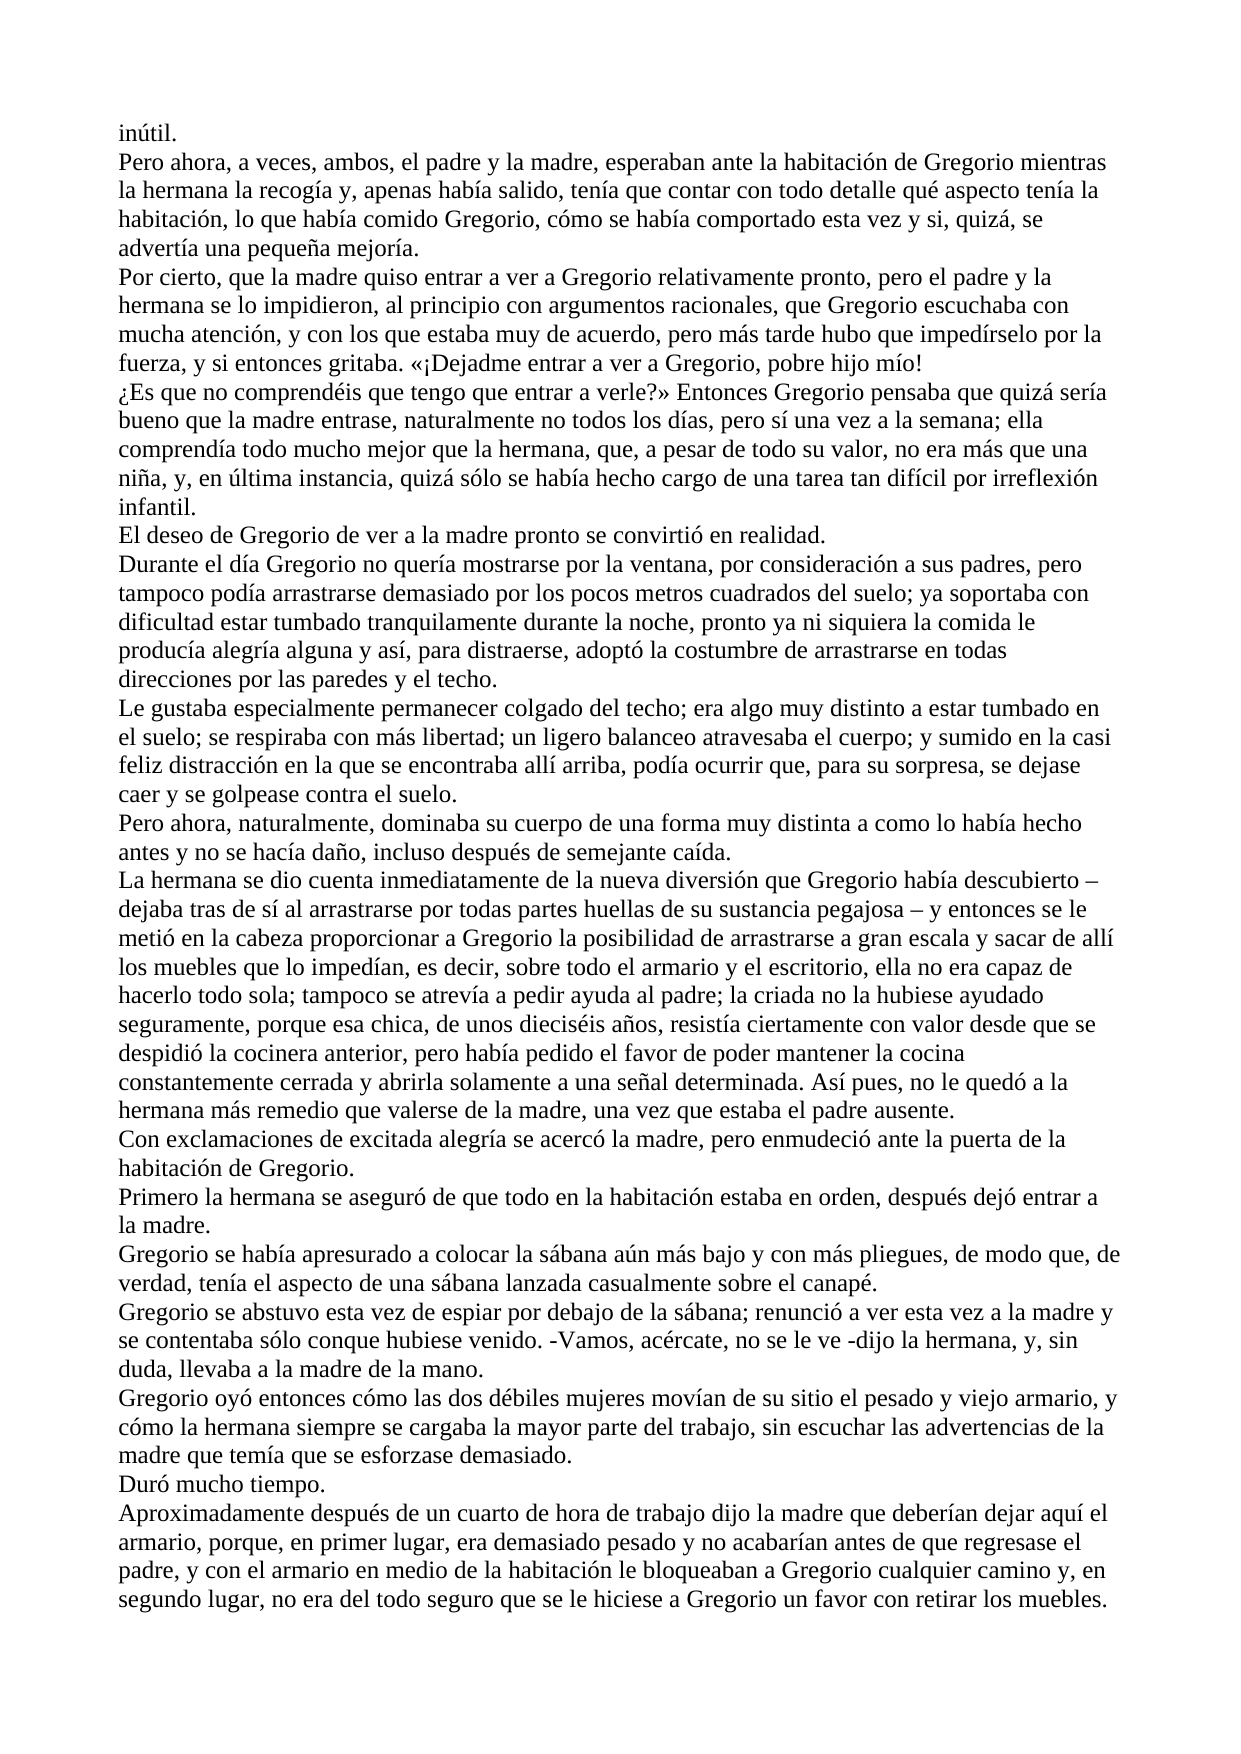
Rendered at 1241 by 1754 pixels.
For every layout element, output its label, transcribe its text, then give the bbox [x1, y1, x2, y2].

text ¿Es que no comprendéis que tengo que entrar a verle?» Entonces Gregorio pensaba que quizá sería bueno que la madre entrase, naturalmente no todos los días, pero sí una vez a la semana; ella comprendía todo mucho mejor que la hermana, que, a pesar de todo su valor, no era más que una niña, y, en última instancia, quizá sólo se había hecho cargo de una tarea tan difícil por irreflexión infantil. [118, 377, 1122, 521]
text Durante el día Gregorio no quería mostrarse por la ventana, por consideración a sus padres, pero tampoco podía arrastrarse demasiado por los pocos metros cuadrados del suelo; ya soportaba con dificultad estar tumbado tranquilamente durante la noche, pronto ya ni siquiera la comida le producía alegría alguna y así, para distraerse, adoptó la costumbre de arrastrarse en todas direcciones por las paredes y el techo. [118, 549, 1122, 693]
text Por cierto, que la madre quiso entrar a ver a Gregorio relativamente pronto, pero el padre y la hermana se lo impidieron, al principio con argumentos racionales, que Gregorio escuchaba con mucha atención, y con los que estaba muy de acuerdo, pero más tarde hubo que impedírselo por la fuerza, y si entonces gritaba. «¡Dejadme entrar a ver a Gregorio, pobre hijo mío! [118, 262, 1122, 377]
text Pero ahora, a veces, ambos, el padre y la madre, esperaban ante la habitación de Gregorio mientras la hermana la recogía y, apenas había salido, tenía que contar con todo detalle qué aspecto tenía la habitación, lo que había comido Gregorio, cómo se había comportado esta vez y si, quizá, se advertía una pequeña mejoría. [118, 147, 1122, 262]
text Gregorio oyó entonces cómo las dos débiles mujeres movían de su sitio el pesado y viejo armario, y cómo la hermana siempre se cargaba la mayor parte del trabajo, sin escuchar las advertencias de la madre que temía que se esforzase demasiado. [118, 1383, 1122, 1469]
text Aproximadamente después de un cuarto de hora de trabajo dijo la madre que deberían dejar aquí el armario, porque, en primer lugar, era demasiado pesado y no acabarían antes de que regresase el padre, y con el armario en medio de la habitación le bloqueaban a Gregorio cualquier camino y, en segundo lugar, no era del todo seguro que se le hiciese a Gregorio un favor con retirar los muebles. [118, 1498, 1122, 1613]
text Gregorio se había apresurado a colocar la sábana aún más bajo y con más pliegues, de modo que, de verdad, tenía el aspecto de una sábana lanzada casualmente sobre el canapé. [118, 1239, 1122, 1297]
text La hermana se dio cuenta inmediatamente de la nueva diversión que Gregorio había descubierto – dejaba tras de sí al arrastrarse por todas partes huellas de su sustancia pegajosa – y entonces se le metió en la cabeza proporcionar a Gregorio la posibilidad de arrastrarse a gran escala y sacar de allí los muebles que lo impedían, es decir, sobre todo el armario y el escritorio, ella no era capaz de hacerlo todo sola; tampoco se atrevía a pedir ayuda al padre; la criada no la hubiese ayudado seguramente, porque esa chica, de unos dieciséis años, resistía ciertamente con valor desde que se despidió la cocinera anterior, pero había pedido el favor de poder mantener la cocina constantemente cerrada y abrirla solamente a una señal determinada. Así pues, no le quedó a la hermana más remedio que valerse de la madre, una vez que estaba el padre ausente. [118, 866, 1122, 1124]
text inútil. [118, 118, 1122, 147]
text Gregorio se abstuvo esta vez de espiar por debajo de la sábana; renunció a ver esta vez a la madre y se contentaba sólo conque hubiese venido. -Vamos, acércate, no se le ve -dijo la hermana, y, sin duda, llevaba a la madre de la mano. [118, 1297, 1122, 1383]
text Pero ahora, naturalmente, dominaba su cuerpo de una forma muy distinta a como lo había hecho antes y no se hacía daño, incluso después de semejante caída. [118, 808, 1122, 866]
text Duró mucho tiempo. [118, 1469, 1122, 1498]
text Con exclamaciones de excitada alegría se acercó la madre, pero enmudeció ante la puerta de la habitación de Gregorio. [118, 1124, 1122, 1182]
text Le gustaba especialmente permanecer colgado del techo; era algo muy distinto a estar tumbado en el suelo; se respiraba con más libertad; un ligero balanceo atravesaba el cuerpo; y sumido en la casi feliz distracción en la que se encontraba allí arriba, podía ocurrir que, para su sorpresa, se dejase caer y se golpease contra el suelo. [118, 693, 1122, 808]
text El deseo de Gregorio de ver a la madre pronto se convirtió en realidad. [118, 521, 1122, 549]
text Primero la hermana se aseguró de que todo en la habitación estaba en orden, después dejó entrar a la madre. [118, 1182, 1122, 1239]
